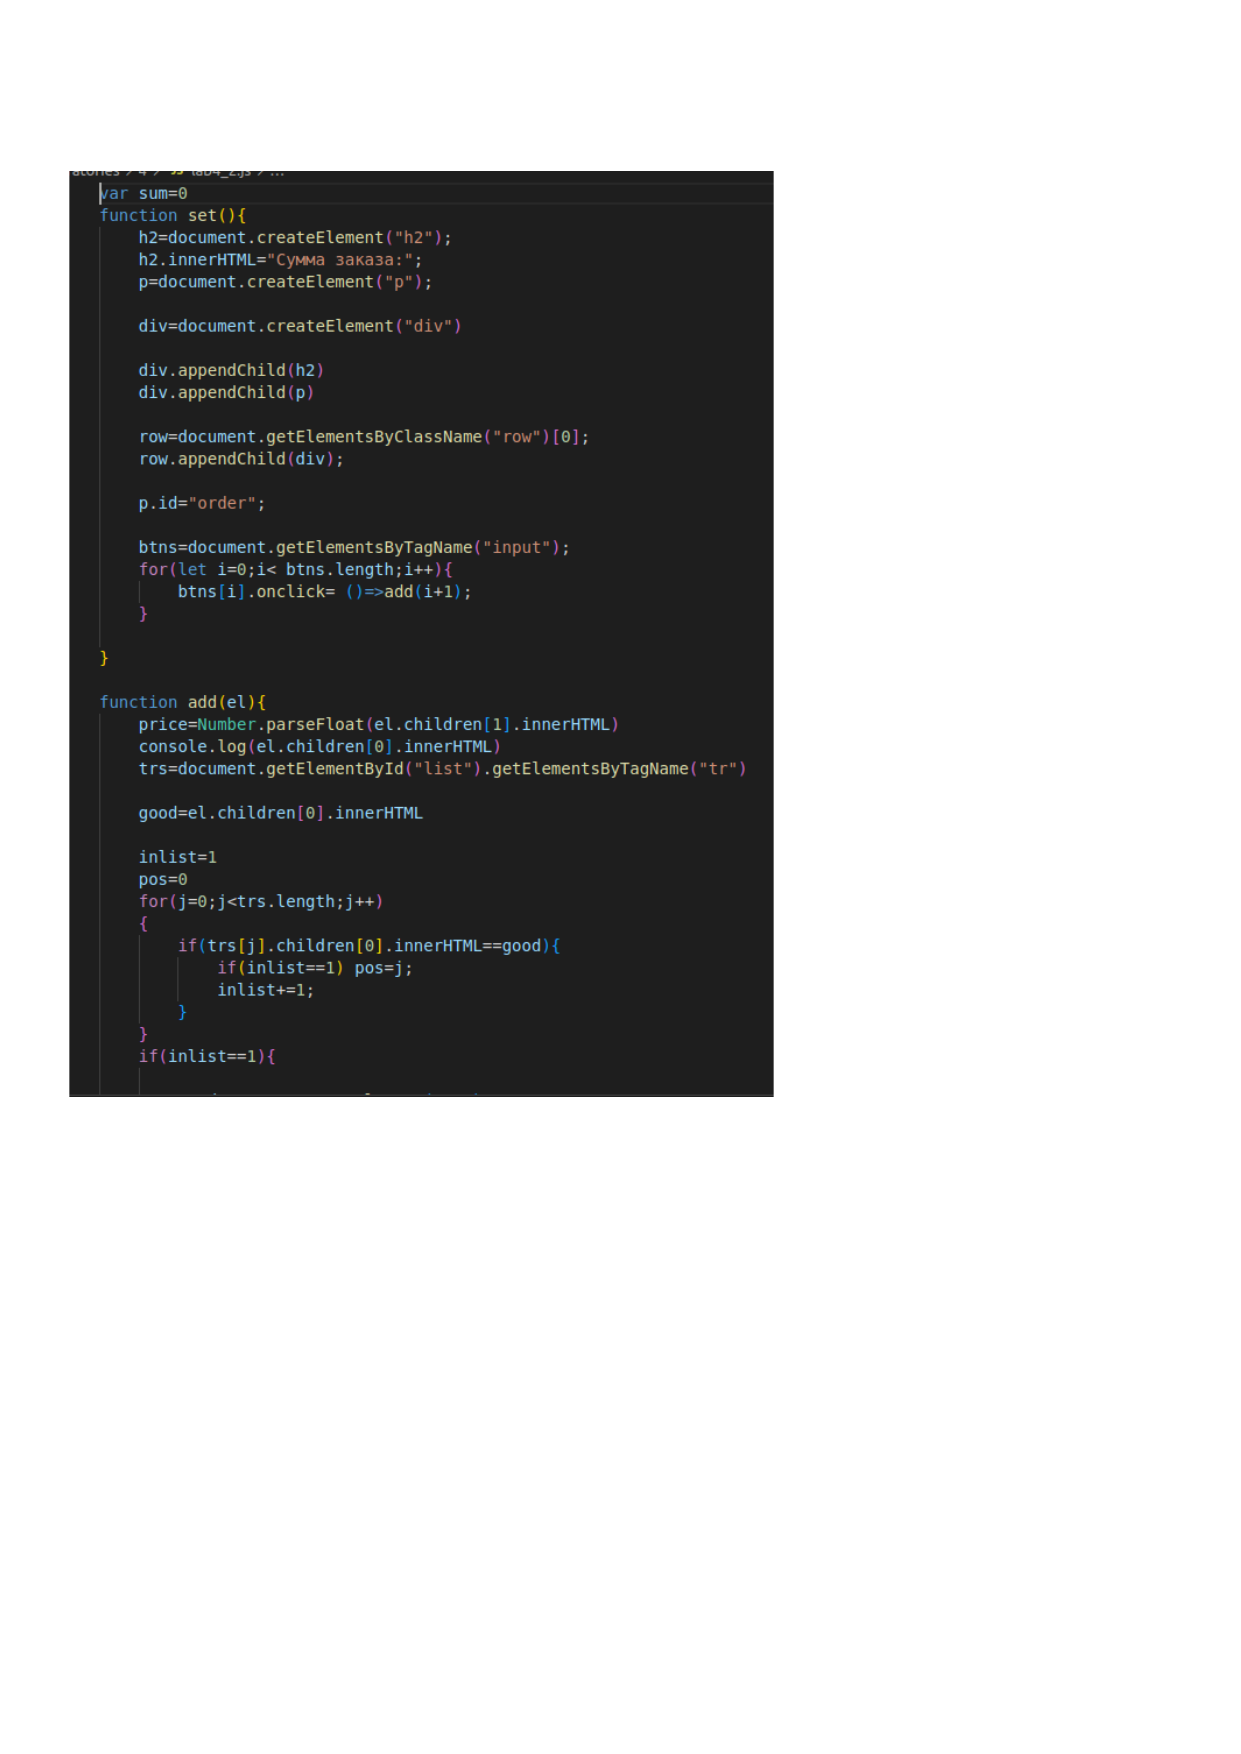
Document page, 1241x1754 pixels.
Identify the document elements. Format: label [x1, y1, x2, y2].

picture [69, 171, 774, 1097]
